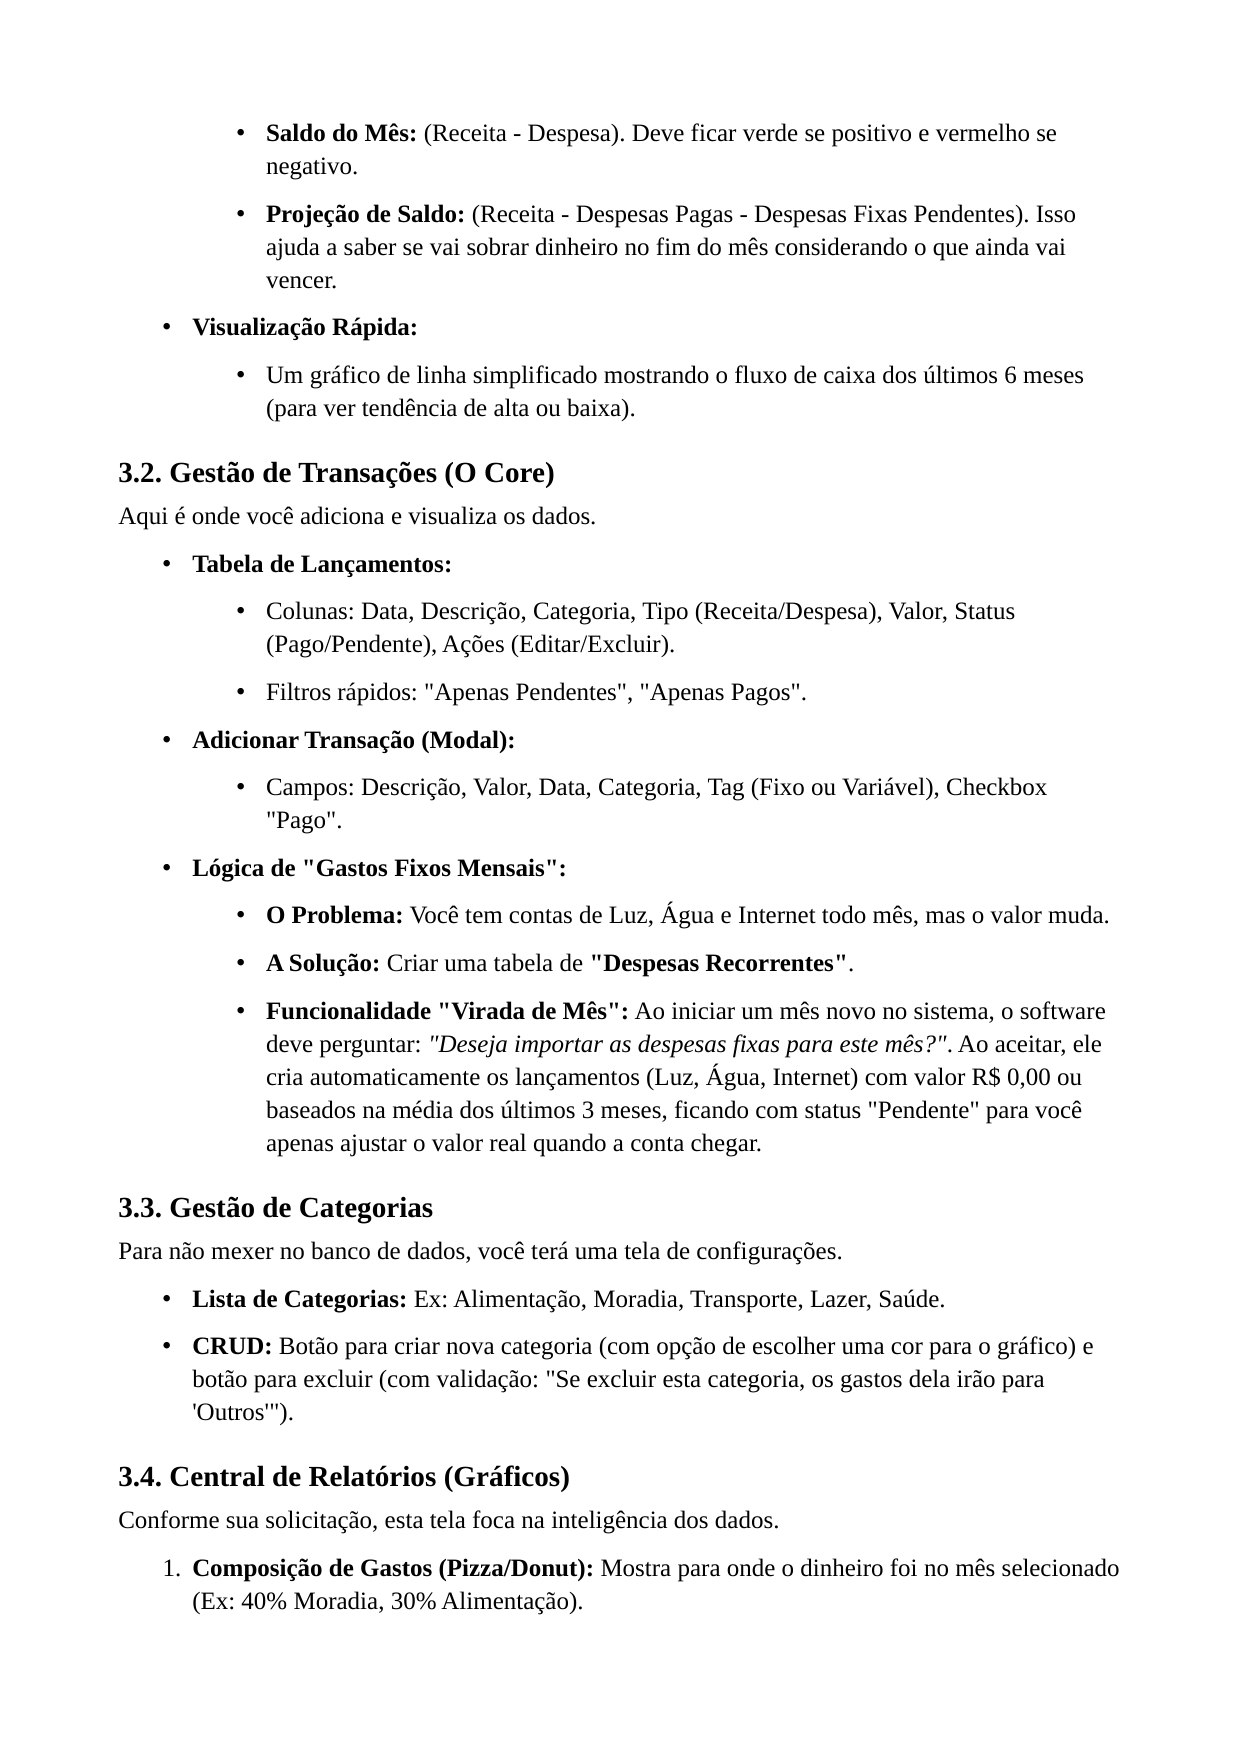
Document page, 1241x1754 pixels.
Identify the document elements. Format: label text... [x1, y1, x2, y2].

text Conforme sua solicitação, esta tela foca na inteligência dos dados. [118, 1506, 1122, 1534]
list Lógica de "Gastos Fixos Mensais": [162, 853, 1122, 882]
subtitle 3.4. Central de Relatórios (Gráficos) [118, 1459, 1122, 1493]
subtitle 3.3. Gestão de Categorias [118, 1190, 1122, 1223]
list Funcionalidade "Virada de Mês": Ao iniciar um mês novo no sistema, o software deve perguntar: "Deseja importar as despesas fixas para este mês?". Ao aceitar, ele cria automaticamente os lançamentos (Luz, Água, Internet) com valor R$ 0,00 ou baseados na média dos últimos 3 meses, ficando com status "Pendente" para você apenas ajustar o valor real quando a conta chegar. [236, 996, 1122, 1157]
subtitle 3.2. Gestão de Transações (O Core) [118, 455, 1122, 489]
text Para não mexer no banco de dados, você terá uma tela de configurações. [118, 1236, 1122, 1265]
list Projeção de Saldo: (Receita - Despesas Pagas - Despesas Fixas Pendentes). Isso ajuda a saber se vai sobrar dinheiro no fim do mês considerando o que ainda vai vencer. [236, 199, 1122, 293]
list Composição de Gastos (Pizza/Donut): Mostra para onde o dinheiro foi no mês selecionado (Ex: 40% Moradia, 30% Alimentação). [162, 1553, 1122, 1615]
list Saldo do Mês: (Receita - Despesa). Deve ficar verde se positivo e vermelho se negativo. [236, 118, 1122, 180]
list Filtros rápidos: "Apenas Pendentes", "Apenas Pagos". [236, 677, 1122, 706]
list O Problema: Você tem contas de Luz, Água e Internet todo mês, mas o valor muda. [236, 901, 1122, 929]
list A Solução: Criar uma tabela de "Despesas Recorrentes". [236, 948, 1122, 977]
list Um gráfico de linha simplificado mostrando o fluxo de caixa dos últimos 6 meses (para ver tendência de alta ou baixa). [236, 360, 1122, 422]
list Visualização Rápida: [162, 312, 1122, 341]
list CRUD: Botão para criar nova categoria (com opção de escolher uma cor para o gráfico) e botão para excluir (com validação: "Se excluir esta categoria, os gastos dela irão para 'Outros'"). [162, 1331, 1122, 1426]
list Lista de Categorias: Ex: Alimentação, Moradia, Transporte, Lazer, Saúde. [162, 1284, 1122, 1312]
list Campos: Descrição, Valor, Data, Categoria, Tag (Fixo ou Variável), Checkbox "Pago". [236, 772, 1122, 834]
list Adicionar Transação (Modal): [162, 725, 1122, 753]
list Colunas: Data, Descrição, Categoria, Tipo (Receita/Despesa), Valor, Status (Pago/Pendente), Ações (Editar/Excluir). [236, 596, 1122, 658]
text Aqui é onde você adiciona e visualiza os dados. [118, 501, 1122, 530]
list Tabela de Lançamentos: [162, 549, 1122, 578]
